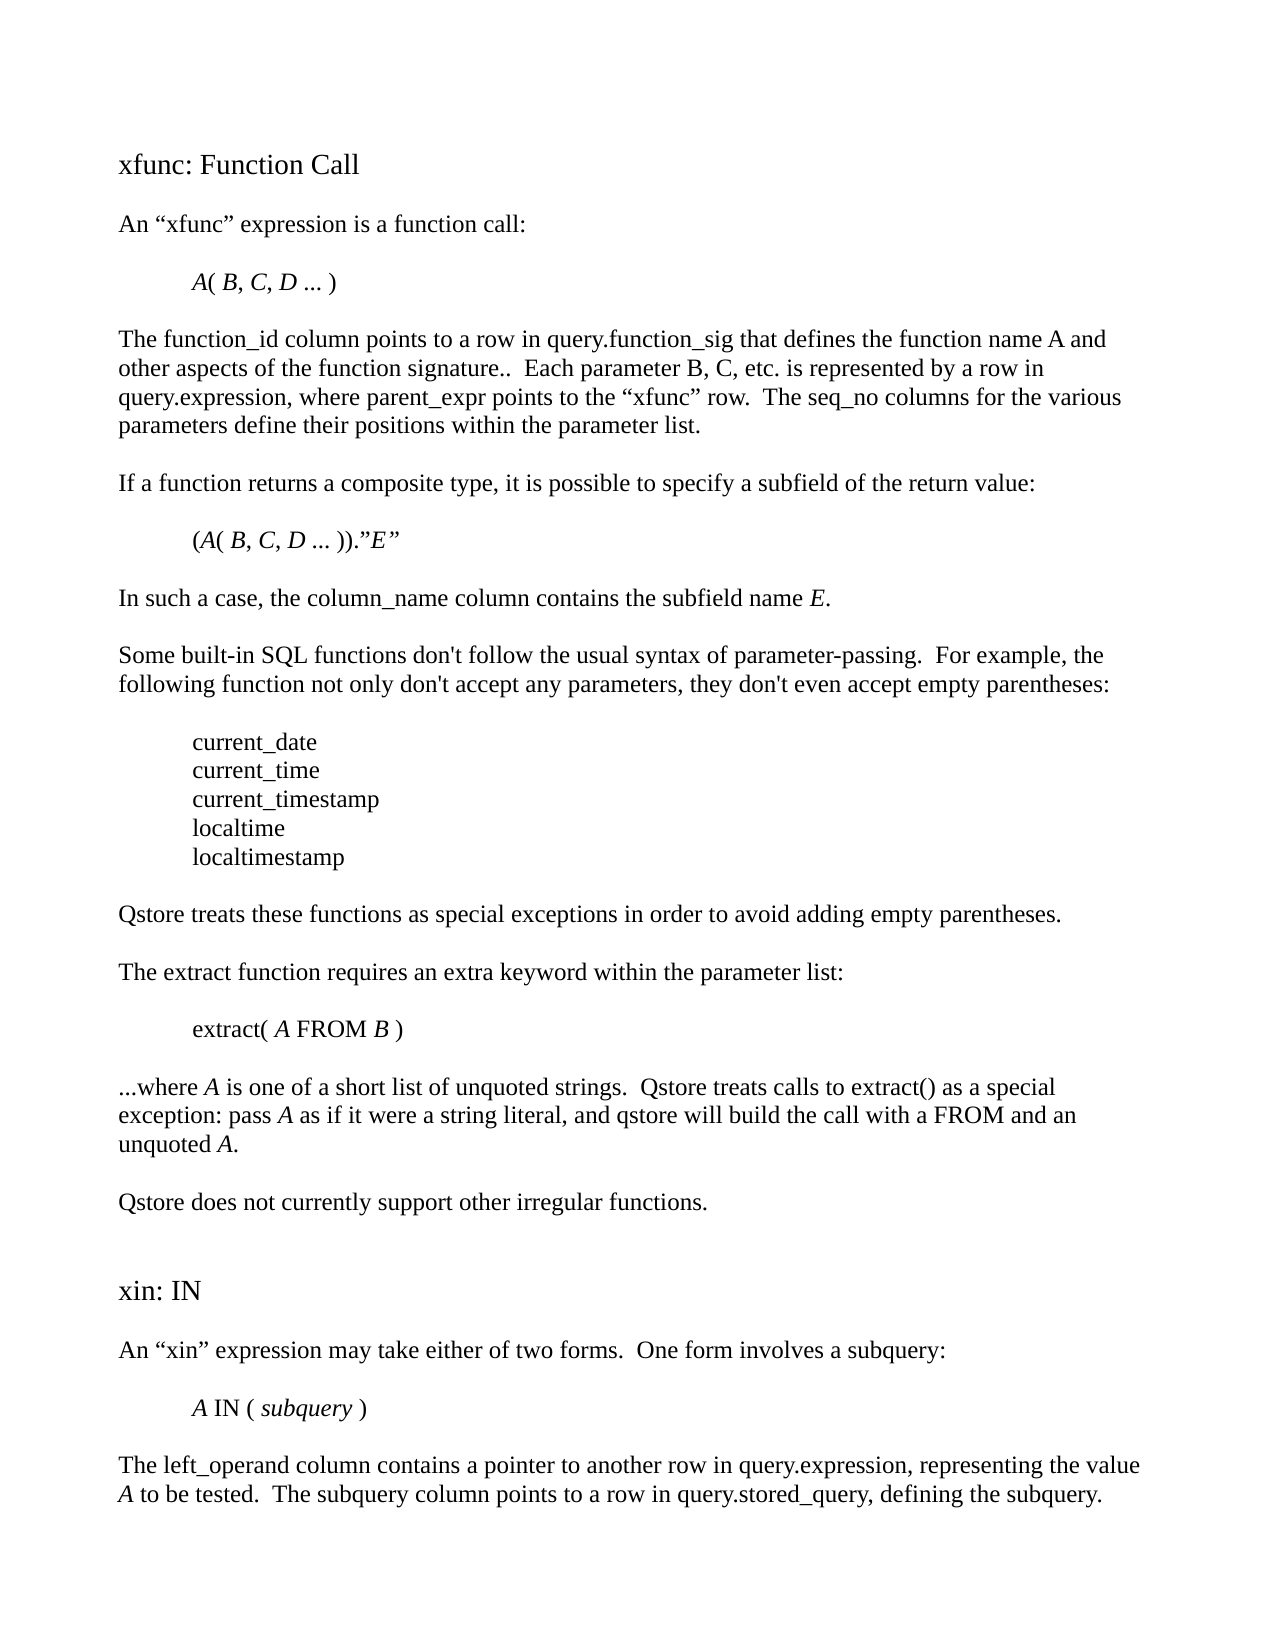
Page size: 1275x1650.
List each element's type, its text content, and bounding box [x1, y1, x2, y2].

text Some built-in SQL functions don't follow the usual syntax of parameter-passing. For example, the following function not only don't accept any parameters, they don't even accept empty parentheses: [118, 640, 1157, 698]
text In such a case, the column_name column contains the subfield name E. [118, 583, 1157, 612]
text A( B, C, D ... ) [118, 267, 1157, 295]
text If a function returns a composite type, it is possible to specify a subfield of the return value: [118, 468, 1157, 497]
text current_time [118, 755, 1157, 784]
text localtime [118, 813, 1157, 842]
text Qstore does not currently support other irregular functions. [118, 1187, 1157, 1215]
text xin: IN [118, 1273, 1157, 1306]
text The left_operand column contains a pointer to another row in query.expression, representing the value A to be tested. The subquery column points to a row in query.stored_query, defining the subquery. [118, 1450, 1157, 1508]
text localtimestamp [118, 842, 1157, 870]
text xfunc: Function Call [118, 147, 1157, 180]
text The function_id column points to a row in query.function_sig that defines the function name A and other aspects of the function signature.. Each parameter B, C, etc. is represented by a row in query.expression, where parent_expr points to the “xfunc” row. The seq_no columns for the various parameters define their positions within the parameter list. [118, 324, 1157, 439]
text A IN ( subquery ) [118, 1393, 1157, 1421]
text current_date [118, 727, 1157, 755]
text (A( B, C, D ... )).”E” [118, 525, 1157, 554]
text An “xfunc” expression is a function call: [118, 209, 1157, 238]
text current_timestamp [118, 784, 1157, 813]
text An “xin” expression may take either of two forms. One form involves a subquery: [118, 1335, 1157, 1364]
text Qstore treats these functions as special exceptions in order to avoid adding empty parentheses. [118, 899, 1157, 928]
text The extract function requires an extra keyword within the parameter list: [118, 957, 1157, 985]
text ...where A is one of a short list of unquoted strings. Qstore treats calls to extract() as a special exception: pass A as if it were a string literal, and qstore will build the call with a FROM and an unquoted A. [118, 1072, 1157, 1158]
text extract( A FROM B ) [118, 1014, 1157, 1043]
